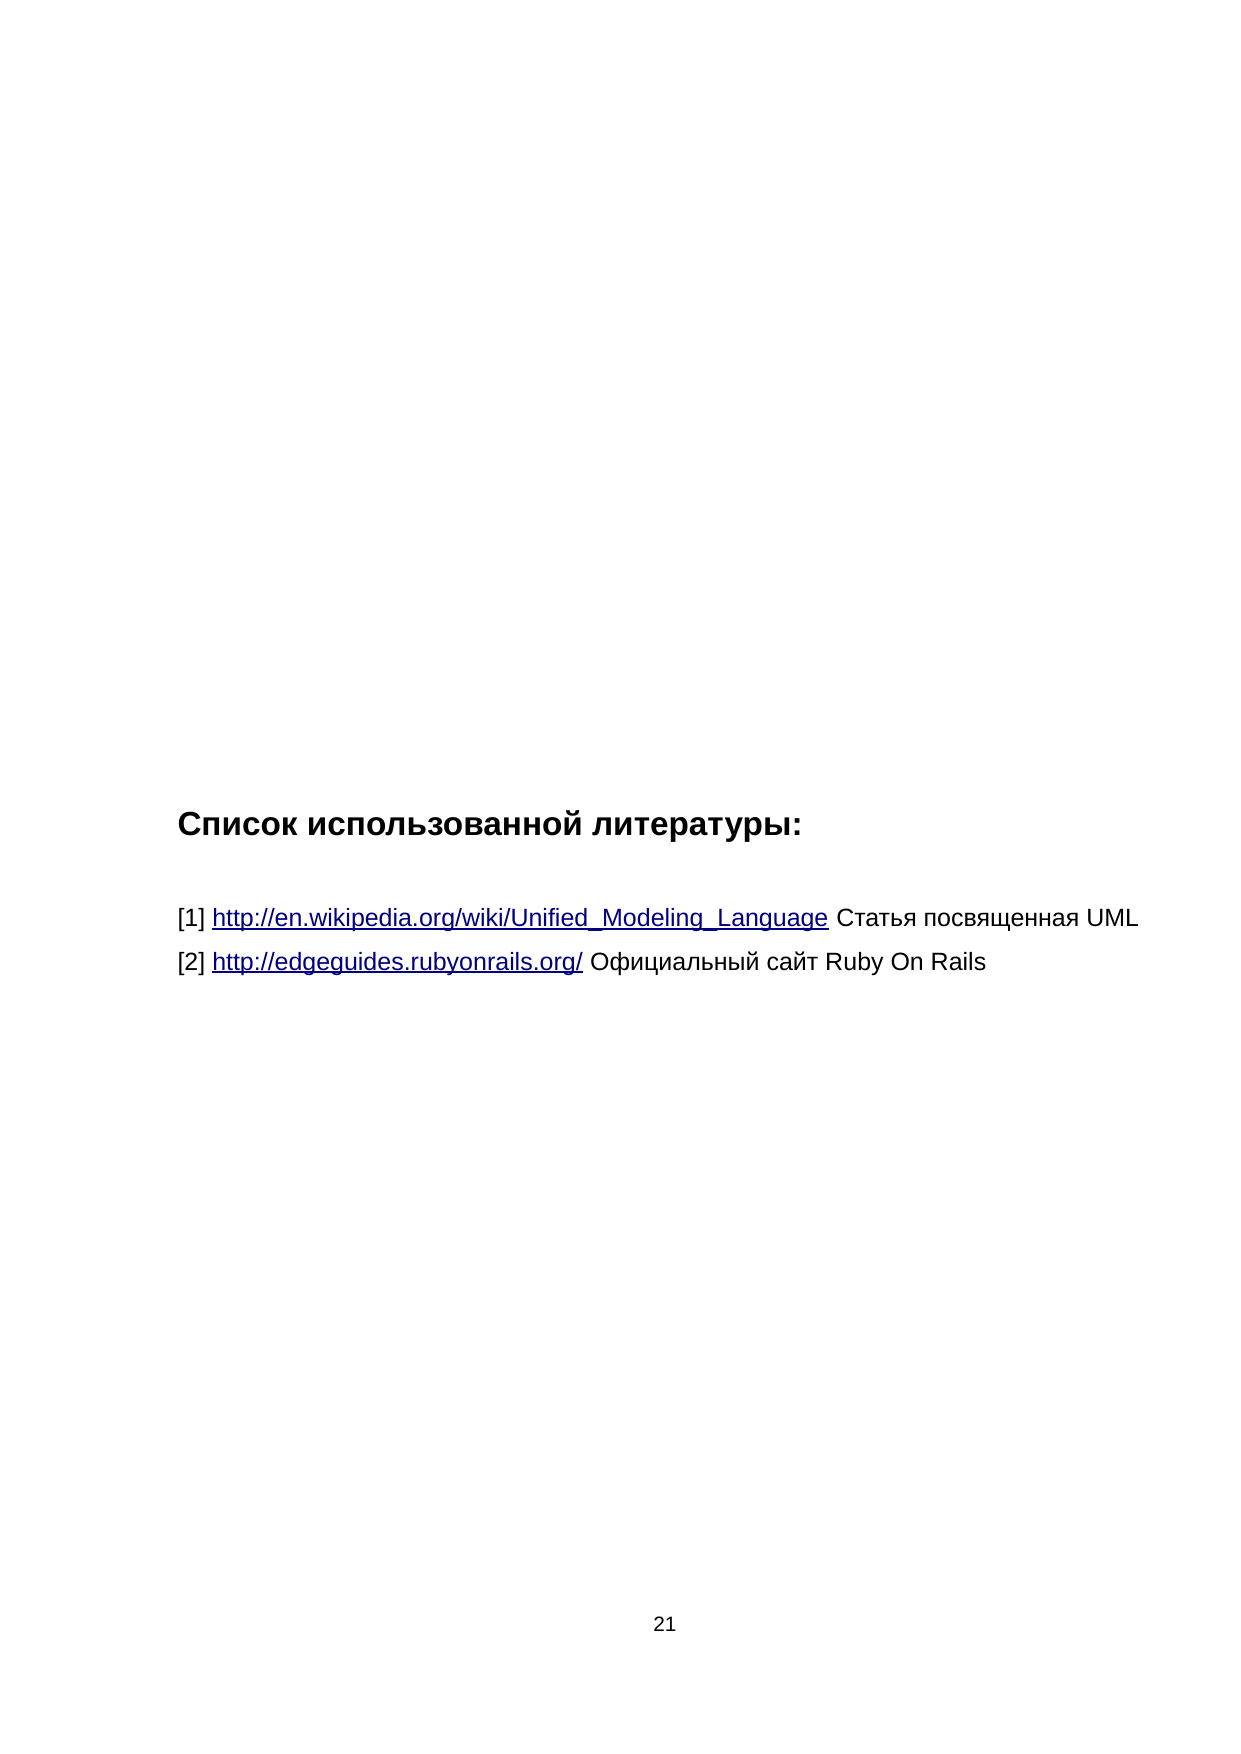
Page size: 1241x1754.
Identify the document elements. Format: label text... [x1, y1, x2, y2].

text [1] http://en.wikipedia.org/wiki/Unified_Modeling_Language Статья посвященная UML [177, 903, 1152, 932]
subtitle Cписок использованной литературы: [177, 803, 1152, 842]
text [2] http://edgeguides.rubyonrails.org/ Oфициальный сайт Ruby On Rails [177, 947, 1152, 975]
